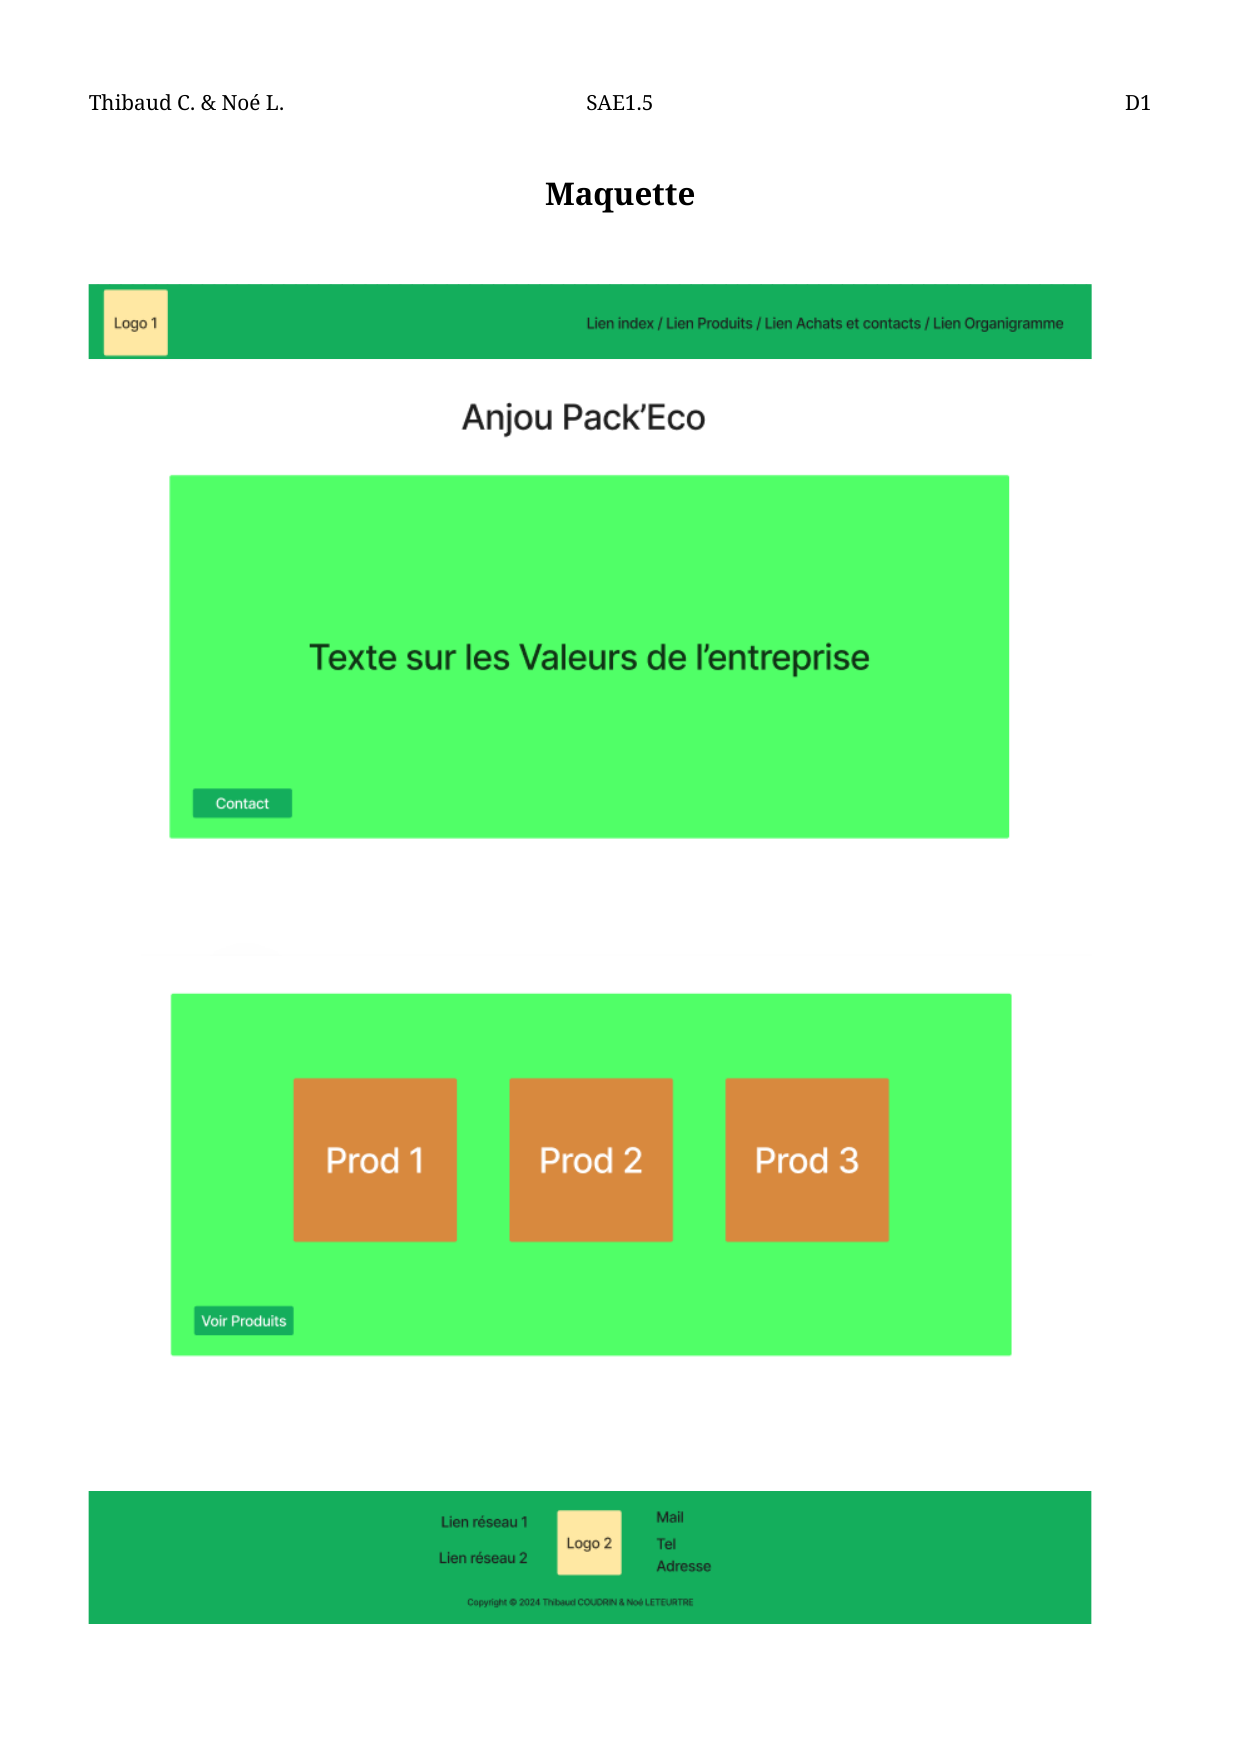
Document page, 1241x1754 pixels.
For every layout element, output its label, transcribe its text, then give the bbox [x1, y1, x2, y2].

subtitle Maquette [88, 171, 1152, 214]
picture [88, 284, 1092, 1624]
